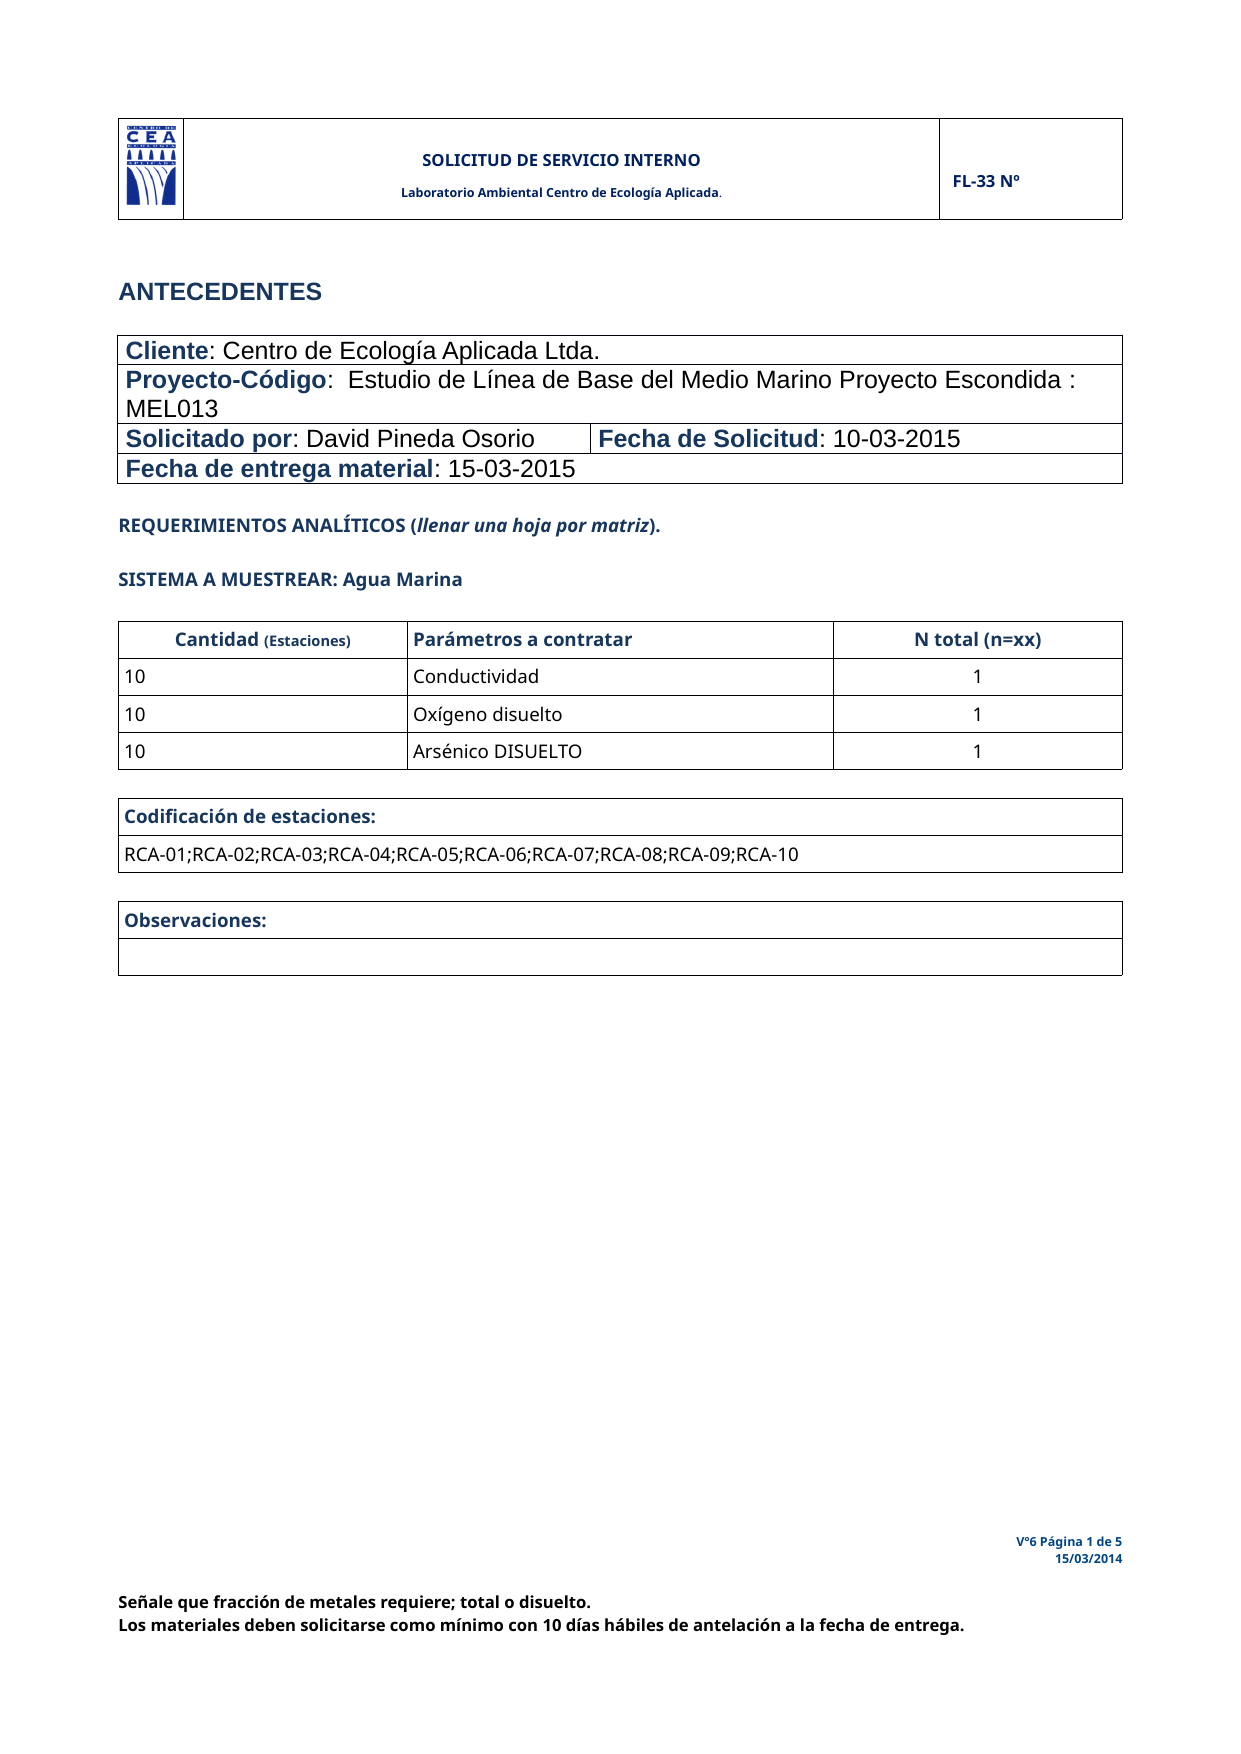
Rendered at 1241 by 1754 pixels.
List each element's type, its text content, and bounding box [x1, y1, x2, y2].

table_cell [119, 939, 1122, 975]
table_header N total (n=xx) [834, 622, 1122, 658]
table_header Parámetros a contratar [408, 622, 833, 658]
table_cell Solicitado por: David Pineda Osorio [118, 424, 590, 453]
table_cell Oxígeno disuelto [408, 696, 833, 732]
table_header Cliente: Centro de Ecología Aplicada Ltda. [118, 336, 1122, 364]
text SISTEMA A MUESTREAR: Agua Marina [118, 567, 1122, 592]
table_cell Fecha de entrega material: 15-03-2015 [118, 454, 1122, 482]
table_cell RCA-01;RCA-02;RCA-03;RCA-04;RCA-05;RCA-06;RCA-07;RCA-08;RCA-09;RCA-10 [119, 836, 1122, 872]
table_header Observaciones: [119, 902, 1122, 938]
picture [124, 123, 179, 207]
table_cell Conductividad [408, 659, 833, 695]
table_cell 1 [834, 733, 1122, 769]
table_cell Arsénico DISUELTO [408, 733, 833, 769]
table_cell 1 [834, 696, 1122, 732]
text REQUERIMIENTOS ANALÍTICOS (llenar una hoja por matriz). [118, 512, 1122, 538]
table_header Cantidad (Estaciones) [119, 622, 407, 658]
text ANTECEDENTES [118, 277, 1122, 306]
table_cell 10 [119, 659, 407, 695]
table_cell Fecha de Solicitud: 10-03-2015 [591, 424, 1122, 453]
table_header Codificación de estaciones: [119, 799, 1122, 835]
table_cell 1 [834, 659, 1122, 695]
table_cell Proyecto-Código: Estudio de Línea de Base del Medio Marino Proyecto Escondida : MEL013 [118, 365, 1122, 423]
table_cell 10 [119, 733, 407, 769]
table_cell 10 [119, 696, 407, 732]
